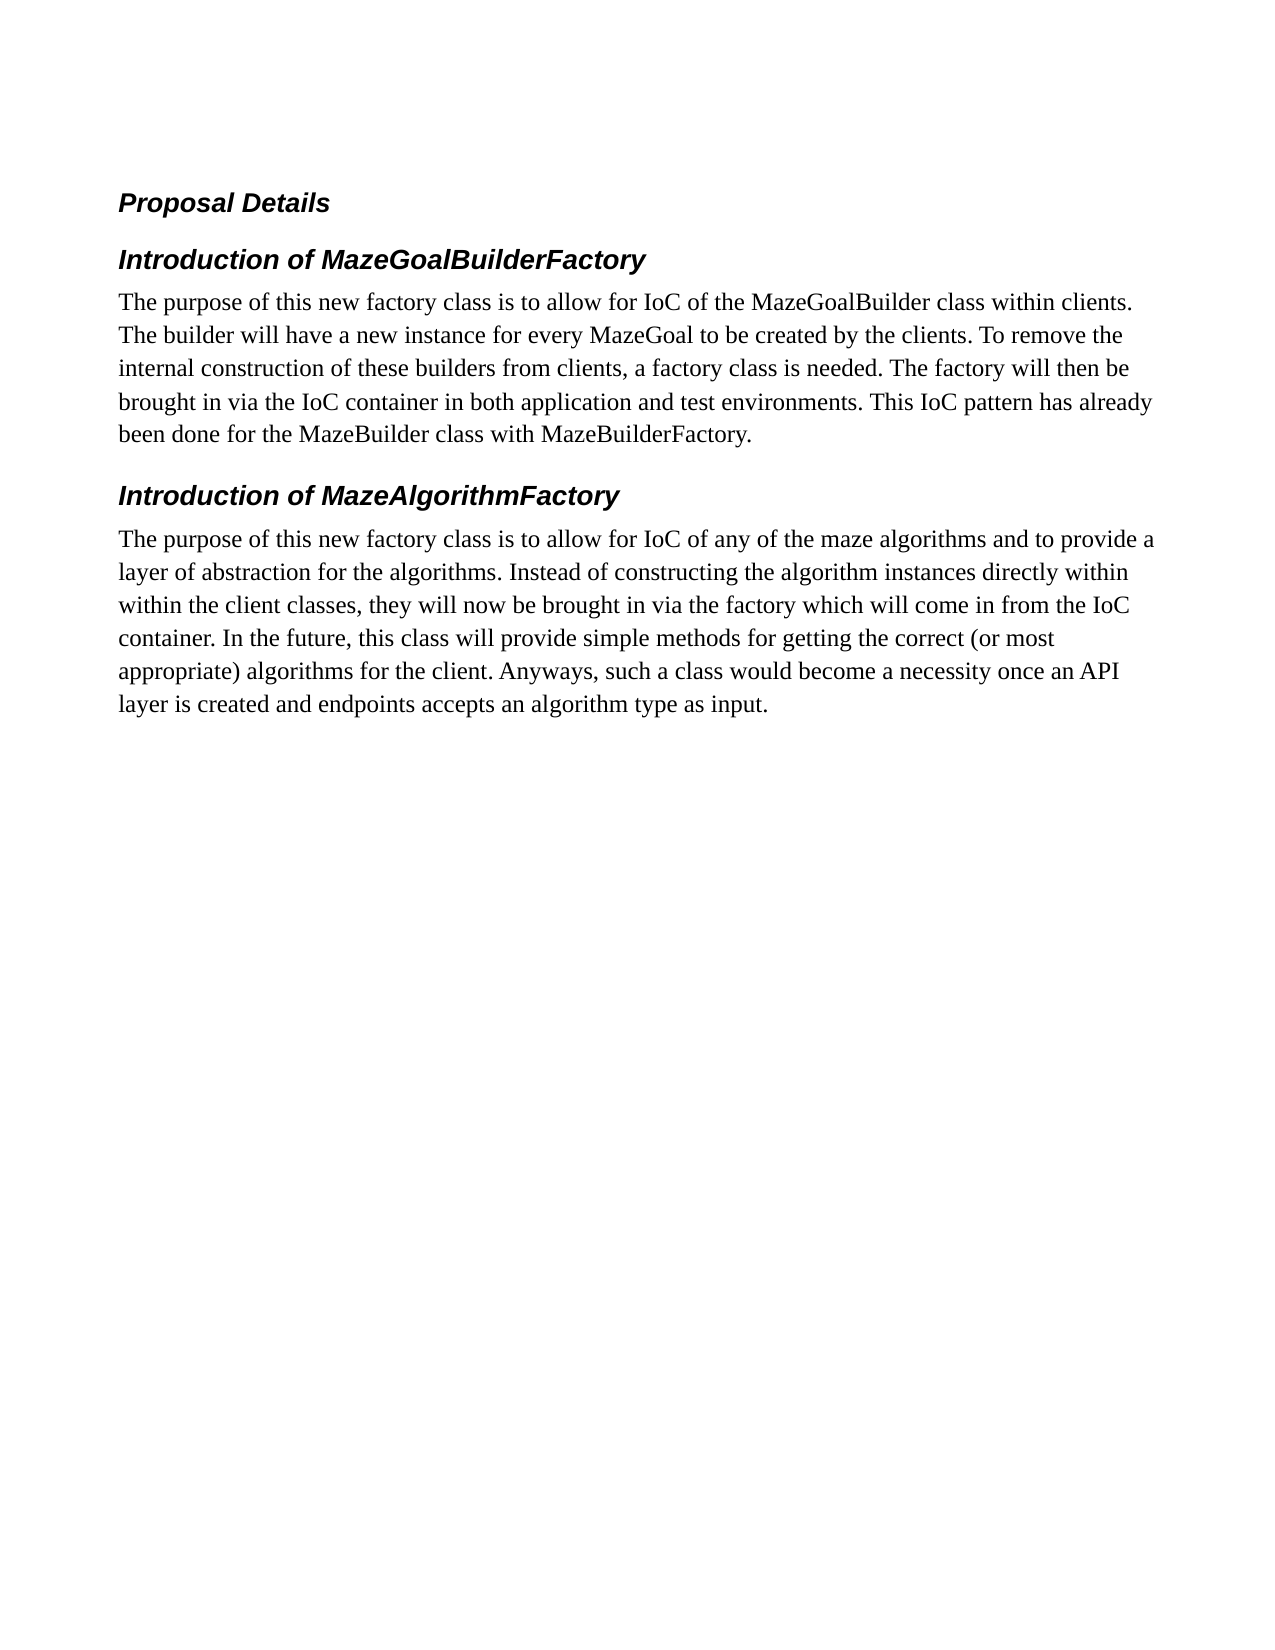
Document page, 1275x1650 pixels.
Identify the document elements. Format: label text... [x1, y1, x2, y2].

subtitle Introduction of MazeGoalBuilderFactory [118, 243, 1157, 275]
subtitle Introduction of MazeAlgorithmFactory [118, 480, 1157, 512]
subtitle Proposal Details [118, 187, 1157, 218]
text The purpose of this new factory class is to allow for IoC of any of the maze algorithms and to provide a layer of abstraction for the algorithms. Instead of constructing the algorithm instances directly within within the client classes, they will now be brought in via the factory which will come in from the IoC container. In the future, this class will provide simple methods for getting the correct (or most appropriate) algorithms for the client. Anyways, such a class would become a necessity once an API layer is created and endpoints accepts an algorithm type as input. [118, 524, 1157, 718]
text The purpose of this new factory class is to allow for IoC of the MazeGoalBuilder class within clients. The builder will have a new instance for every MazeGoal to be created by the clients. To remove the internal construction of these builders from clients, a factory class is needed. The factory will then be brought in via the IoC container in both application and test environments. This IoC pattern has already been done for the MazeBuilder class with MazeBuilderFactory. [118, 287, 1157, 448]
